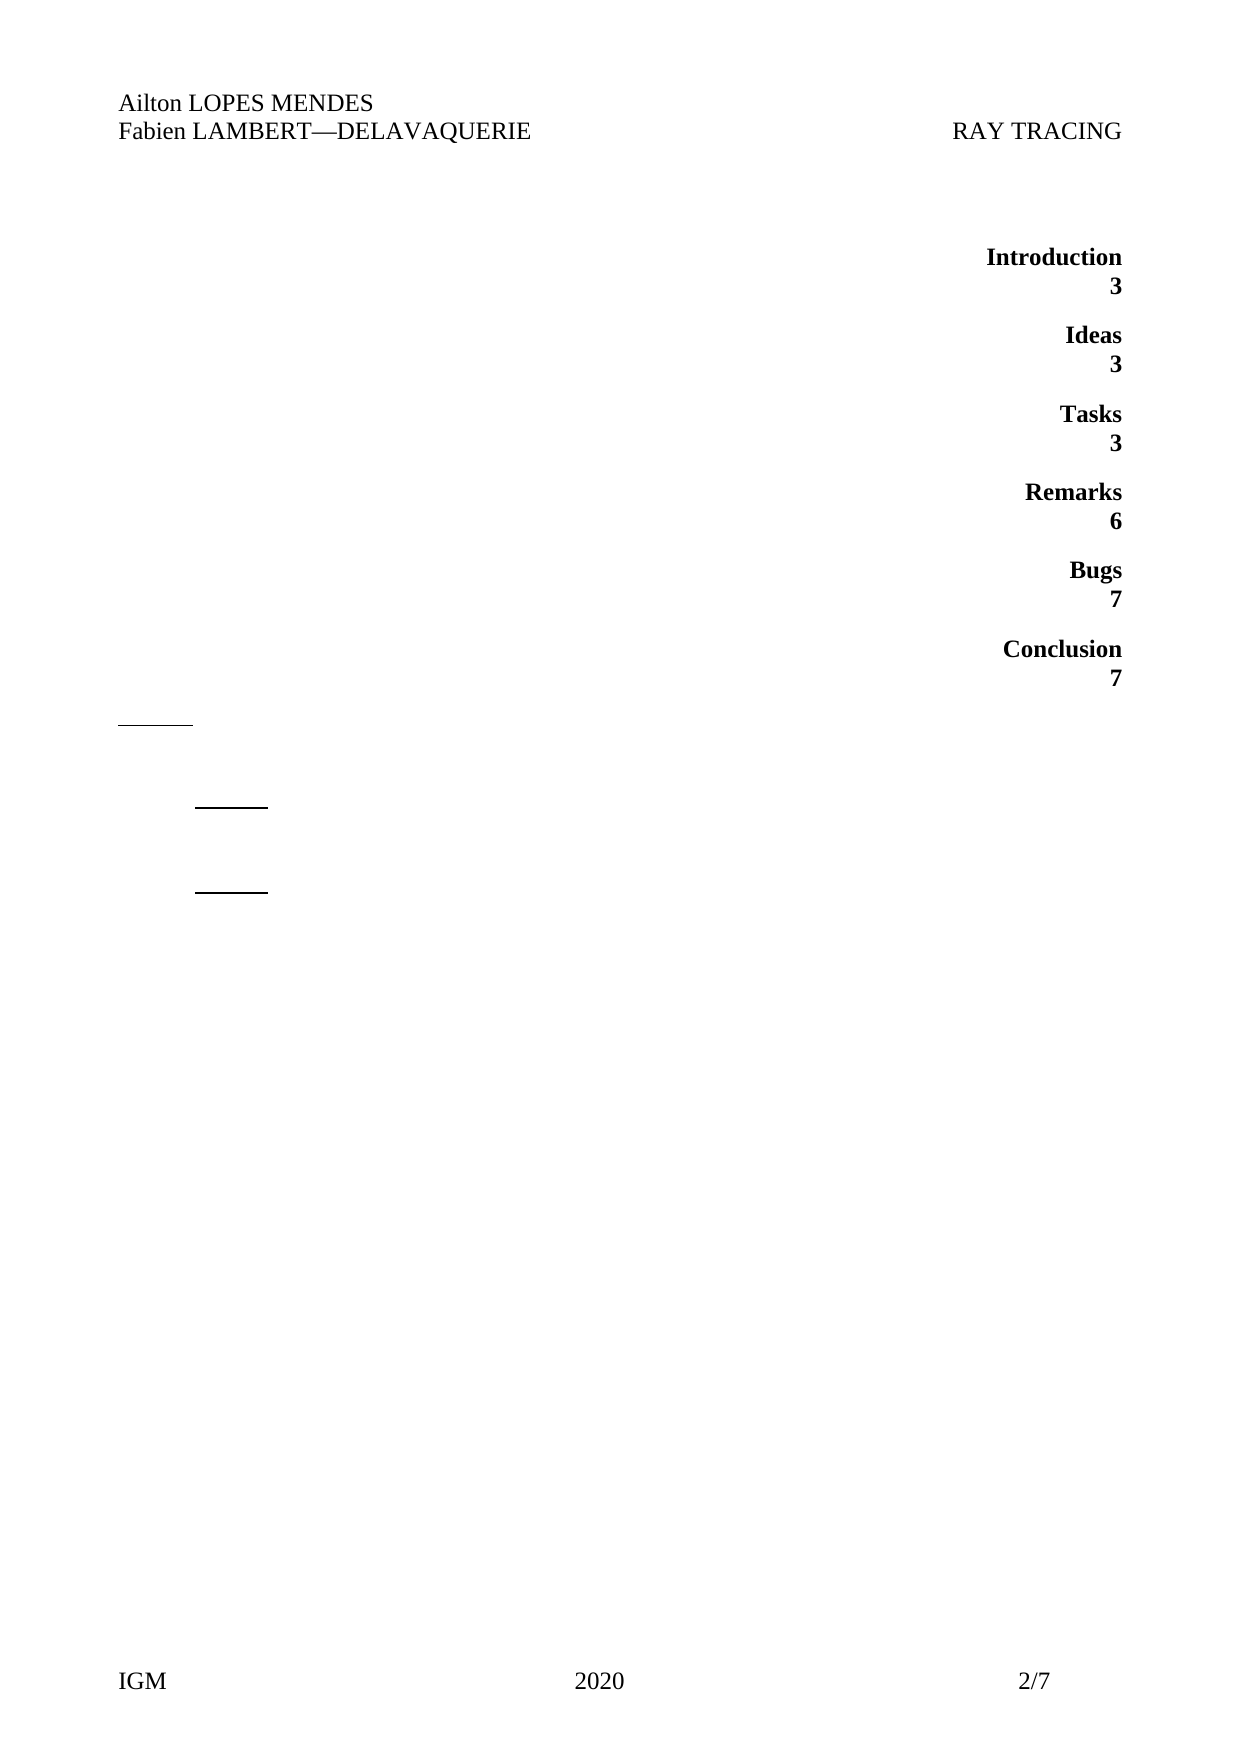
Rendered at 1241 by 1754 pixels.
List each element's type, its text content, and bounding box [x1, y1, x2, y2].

list Tasks 3 [118, 399, 1122, 456]
list Introduction 3 [118, 242, 1122, 300]
list Bugs 7 [118, 556, 1122, 613]
list Remarks 6 [118, 477, 1122, 535]
list Ideas 3 [118, 321, 1122, 378]
list Conclusion 7 [118, 634, 1122, 691]
